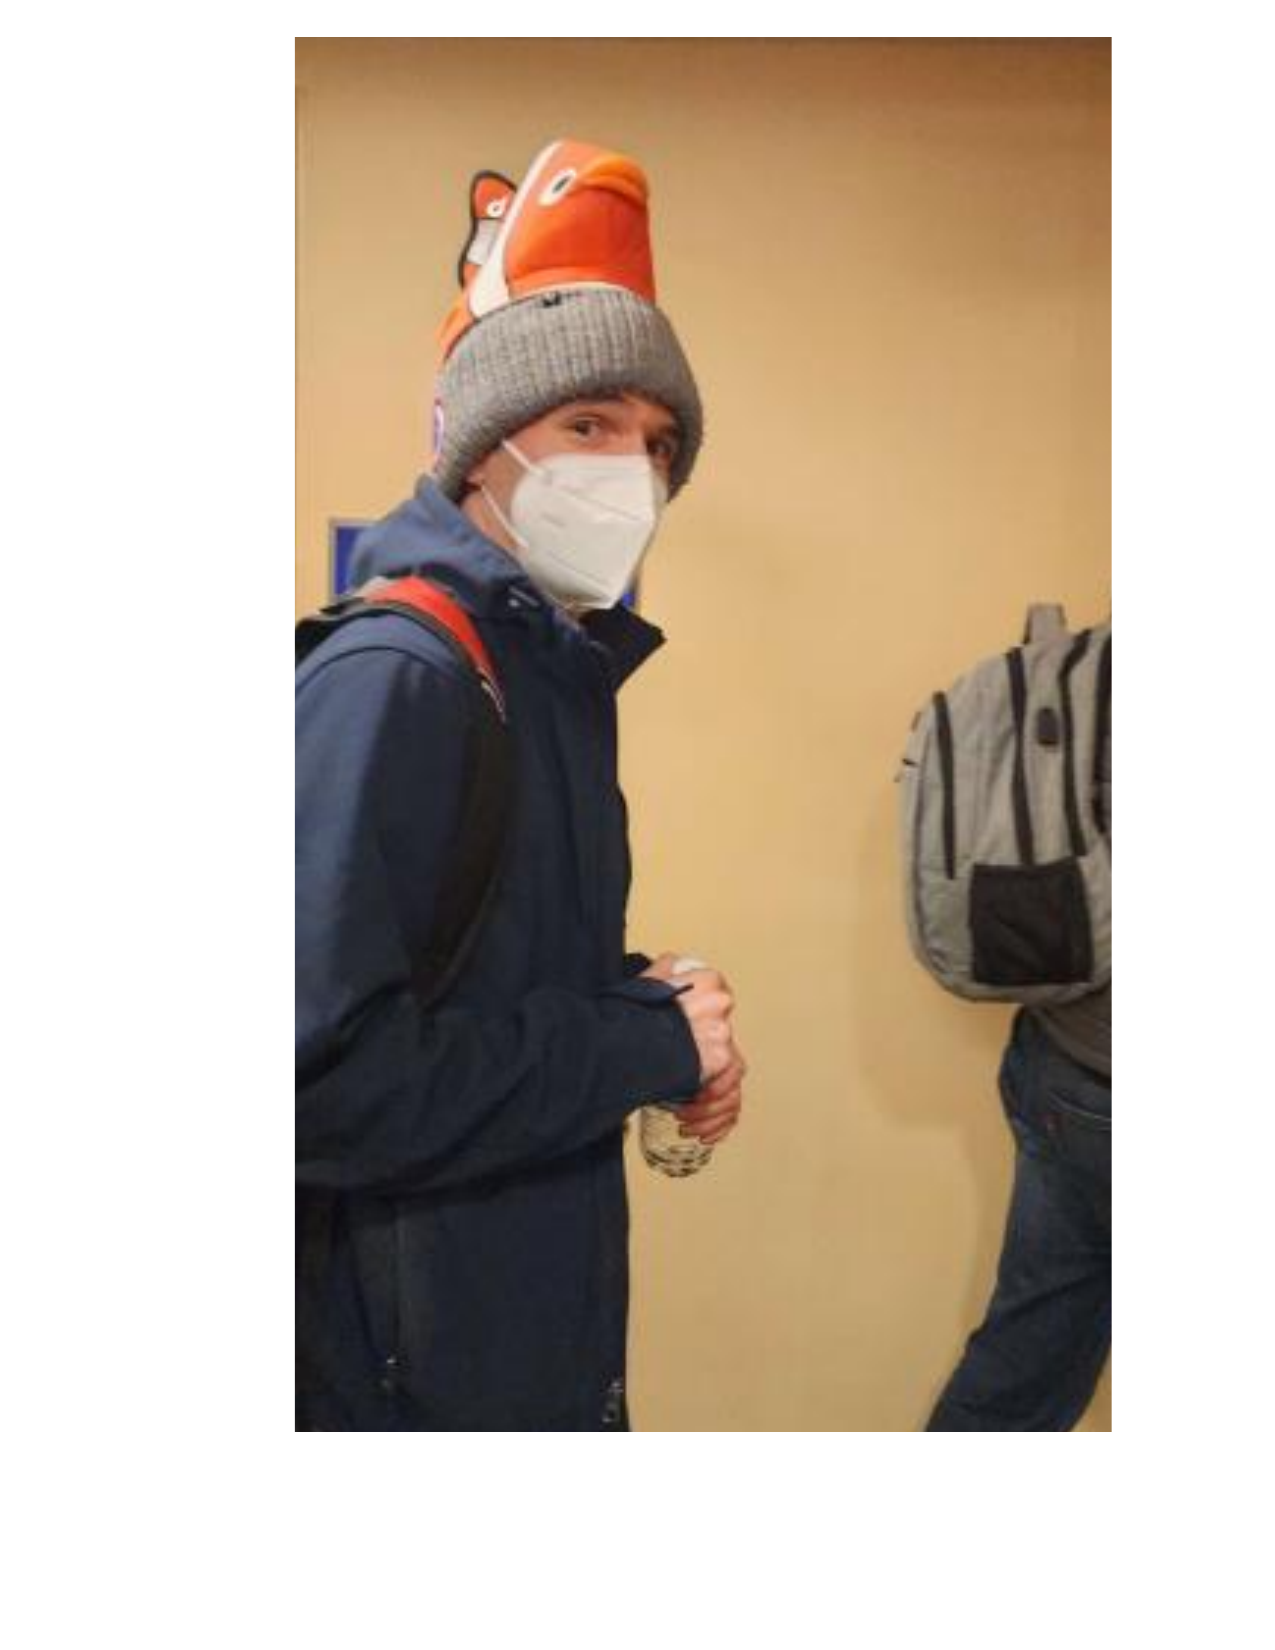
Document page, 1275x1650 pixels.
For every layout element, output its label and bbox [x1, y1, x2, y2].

picture [294, 37, 1112, 1432]
